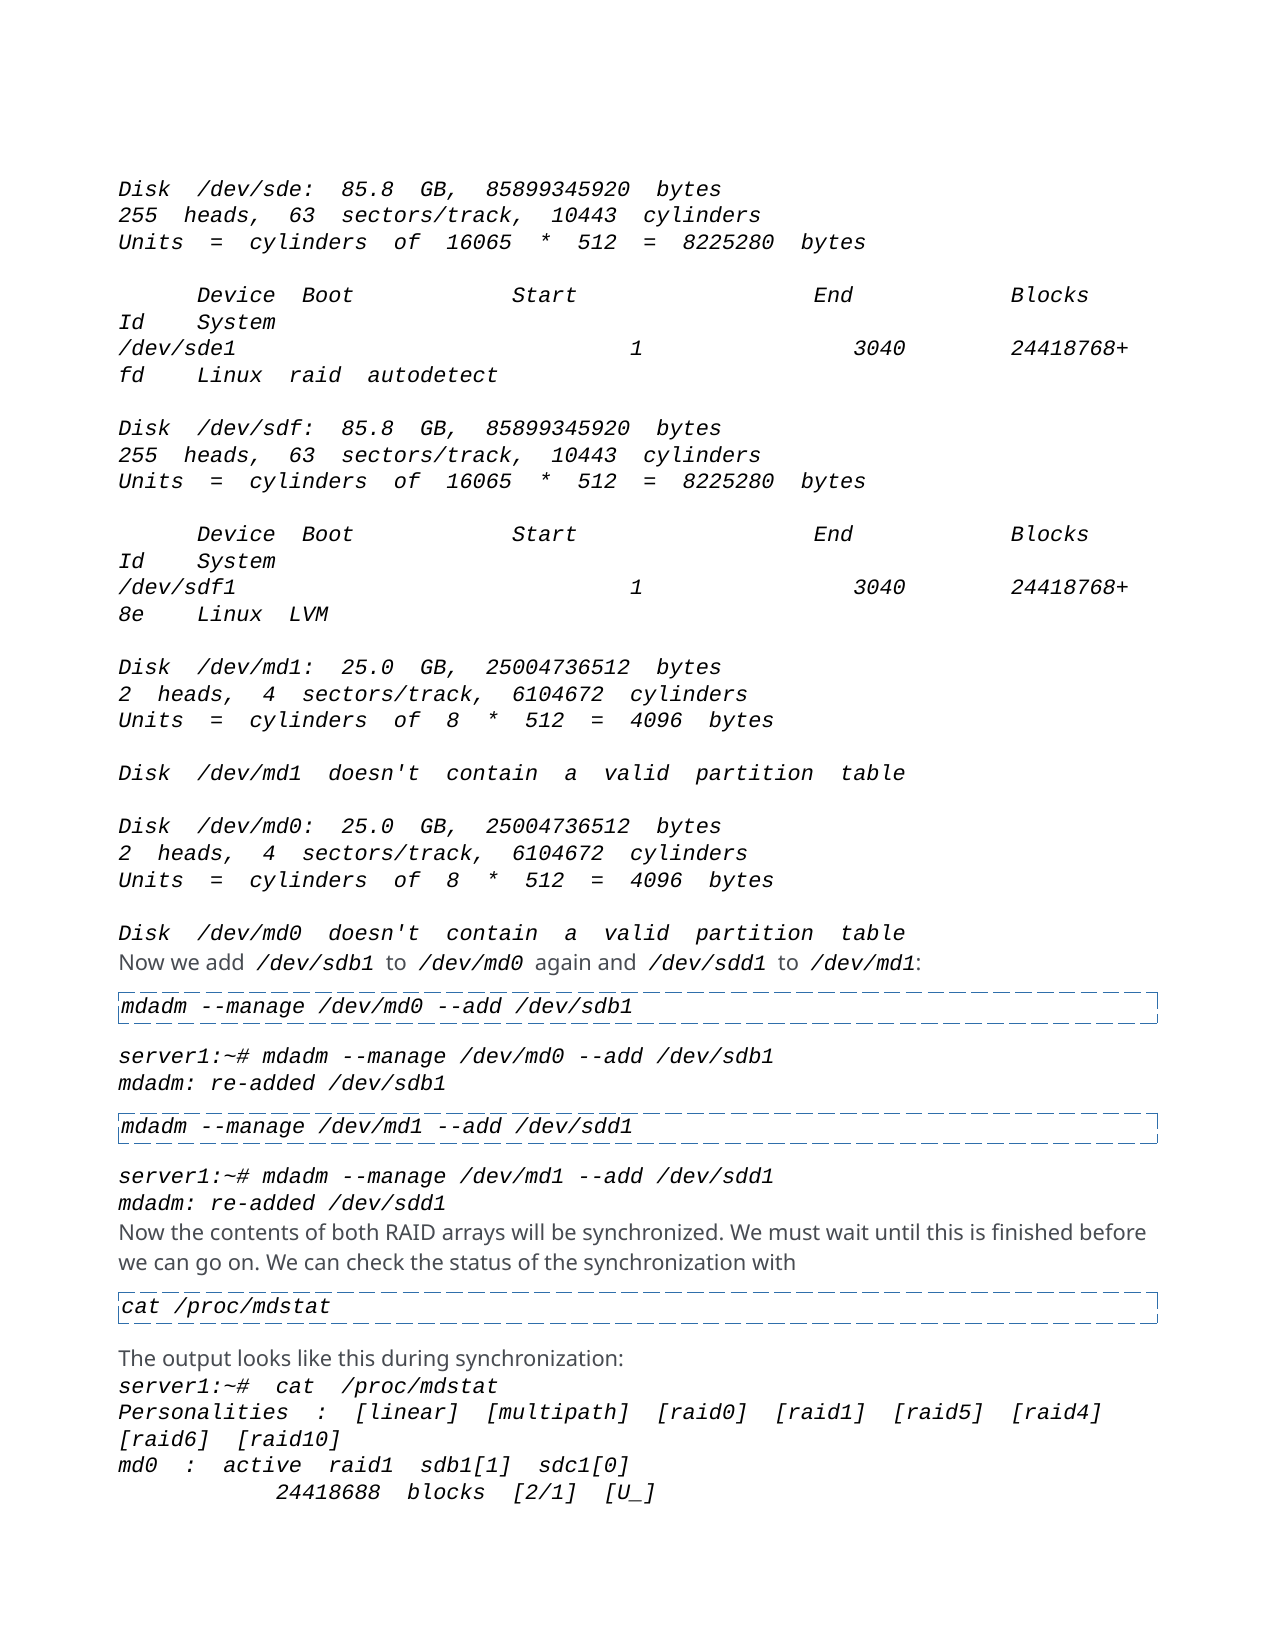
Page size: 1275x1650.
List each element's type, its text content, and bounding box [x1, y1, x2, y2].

text Now the contents of both RAID arrays will be synchronized. We must wait until this is finished before we can go on. We can check the status of the synchronization with [118, 1217, 1157, 1276]
text Disk /dev/sde: 85.8 GB, 85899345920 bytes 255 heads, 63 sectors/track, 10443 cylinders Units = cylinders of 16065 * 512 = 8225280 bytes Device Boot Start End Blocks Id System /dev/sde1 1 3040 24418768+ fd Linux raid autodetect Disk /dev/sdf: 85.8 GB, 85899345920 bytes 255 heads, 63 sectors/track, 10443 cylinders Units = cylinders of 16065 * 512 = 8225280 bytes Device Boot Start End Blocks Id System /dev/sdf1 1 3040 24418768+ 8e Linux LVM Disk /dev/md1: 25.0 GB, 25004736512 bytes 2 heads, 4 sectors/track, 6104672 cylinders Units = cylinders of 8 * 512 = 4096 bytes Disk /dev/md1 doesn't contain a valid partition table Disk /dev/md0: 25.0 GB, 25004736512 bytes 2 heads, 4 sectors/track, 6104672 cylinders Units = cylinders of 8 * 512 = 4096 bytes Disk /dev/md0 doesn't contain a valid partition table [118, 176, 1157, 947]
text mdadm --manage /dev/md0 --add /dev/sdb1 [118, 992, 1157, 1023]
text server1:~# mdadm --manage /dev/md1 --add /dev/sdd1 mdadm: re-added /dev/sdd1 [118, 1164, 1157, 1217]
text cat /proc/mdstat [118, 1292, 1157, 1323]
text server1:~# mdadm --manage /dev/md0 --add /dev/sdb1 mdadm: re-added /dev/sdb1 [118, 1044, 1157, 1097]
text server1:~# cat /proc/mdstat Personalities : [linear] [multipath] [raid0] [raid1] [raid5] [raid4] [raid6] [raid10] md0 : active raid1 sdb1[1] sdc1[0] 24418688 blocks [2/1] [U_] [118, 1373, 1157, 1506]
text The output looks like this during synchronization: [118, 1343, 1157, 1373]
text Now we add /dev/sdb1 to /dev/md0 again and /dev/sdd1 to /dev/md1: [118, 947, 1157, 977]
text mdadm --manage /dev/md1 --add /dev/sdd1 [118, 1112, 1157, 1143]
